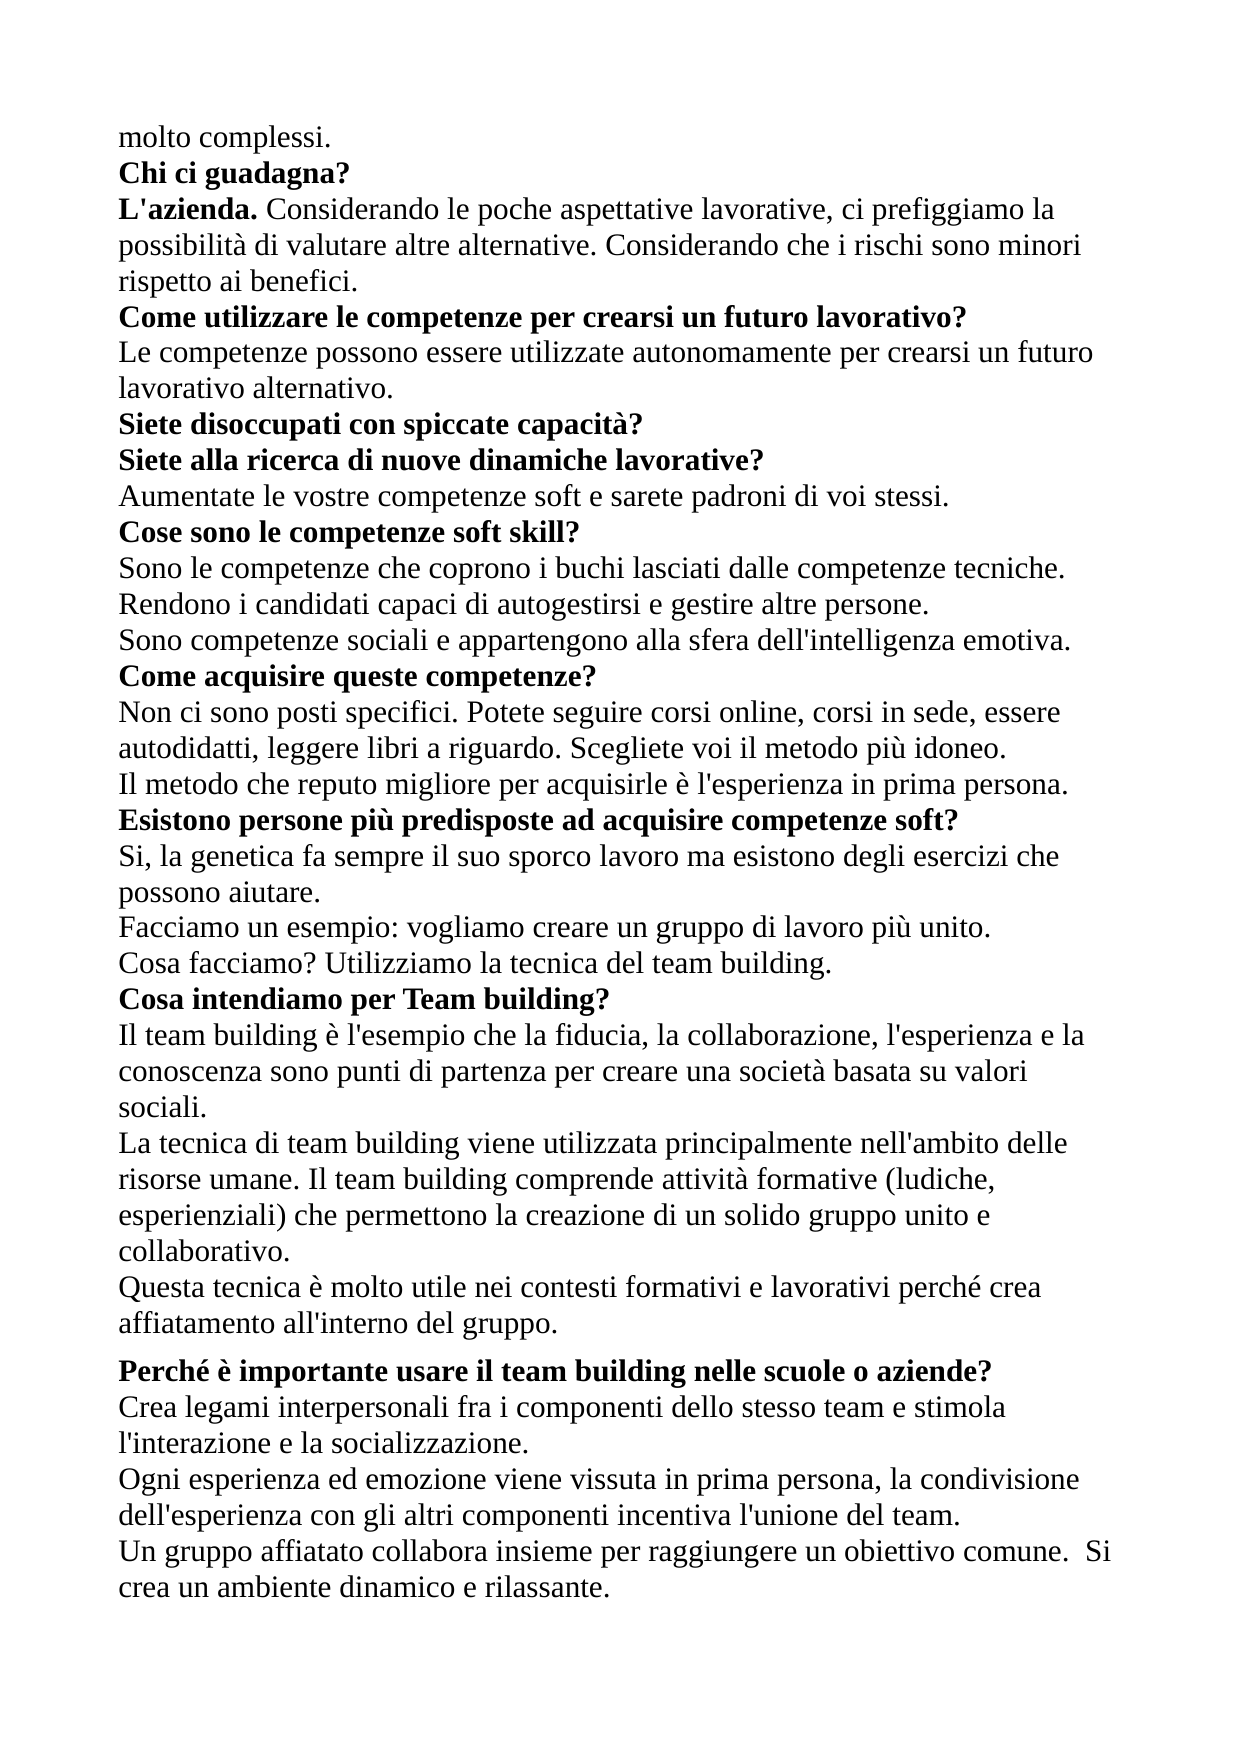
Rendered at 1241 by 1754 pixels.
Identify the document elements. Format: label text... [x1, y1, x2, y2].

text molto complessi. [118, 118, 1122, 154]
text Cosa intendiamo per Team building? [118, 981, 1122, 1017]
text Cosa facciamo? Utilizziamo la tecnica del team building. [118, 945, 1122, 981]
text Si, la genetica fa sempre il suo sporco lavoro ma esistono degli esercizi che possono aiutare. [118, 837, 1122, 909]
text Aumentate le vostre competenze soft e sarete padroni di voi stessi. [118, 477, 1122, 513]
text Cose sono le competenze soft skill? [118, 513, 1122, 549]
text Il team building è l'esempio che la fiducia, la collaborazione, l'esperienza e la conoscenza sono punti di partenza per creare una società basata su valori sociali. La tecnica di team building viene utilizzata principalmente nell'ambito delle risorse umane. Il team building comprende attività formative (ludiche, esperienziali) che permettono la creazione di un solido gruppo unito e collaborativo. Questa tecnica è molto utile nei contesti formativi e lavorativi perché crea affiatamento all'interno del gruppo. [118, 1017, 1122, 1340]
text Perché è importante usare il team building nelle scuole o aziende? Crea legami interpersonali fra i componenti dello stesso team e stimola l'interazione e la socializzazione. Ogni esperienza ed emozione viene vissuta in prima persona, la condivisione dell'esperienza con gli altri componenti incentiva l'unione del team. Un gruppo affiatato collabora insieme per raggiungere un obiettivo comune. Si crea un ambiente dinamico e rilassante. [118, 1352, 1122, 1604]
text Sono competenze sociali e appartengono alla sfera dell'intelligenza emotiva. [118, 621, 1122, 657]
text Chi ci guadagna? [118, 154, 1122, 190]
text Come acquisire queste competenze? [118, 657, 1122, 693]
text Esistono persone più predisposte ad acquisire competenze soft? [118, 801, 1122, 837]
text L'azienda. Considerando le poche aspettative lavorative, ci prefiggiamo la possibilità di valutare altre alternative. Considerando che i rischi sono minori rispetto ai benefici. [118, 190, 1122, 298]
text Facciamo un esempio: vogliamo creare un gruppo di lavoro più unito. [118, 909, 1122, 945]
text Siete disoccupati con spiccate capacità? [118, 406, 1122, 442]
text Rendono i candidati capaci di autogestirsi e gestire altre persone. [118, 585, 1122, 621]
text Il metodo che reputo migliore per acquisirle è l'esperienza in prima persona. [118, 765, 1122, 801]
text Non ci sono posti specifici. Potete seguire corsi online, corsi in sede, essere autodidatti, leggere libri a riguardo. Scegliete voi il metodo più idoneo. [118, 693, 1122, 765]
text Le competenze possono essere utilizzate autonomamente per crearsi un futuro lavorativo alternativo. [118, 334, 1122, 406]
text Come utilizzare le competenze per crearsi un futuro lavorativo? [118, 298, 1122, 334]
text Sono le competenze che coprono i buchi lasciati dalle competenze tecniche. [118, 549, 1122, 585]
text Siete alla ricerca di nuove dinamiche lavorative? [118, 442, 1122, 477]
